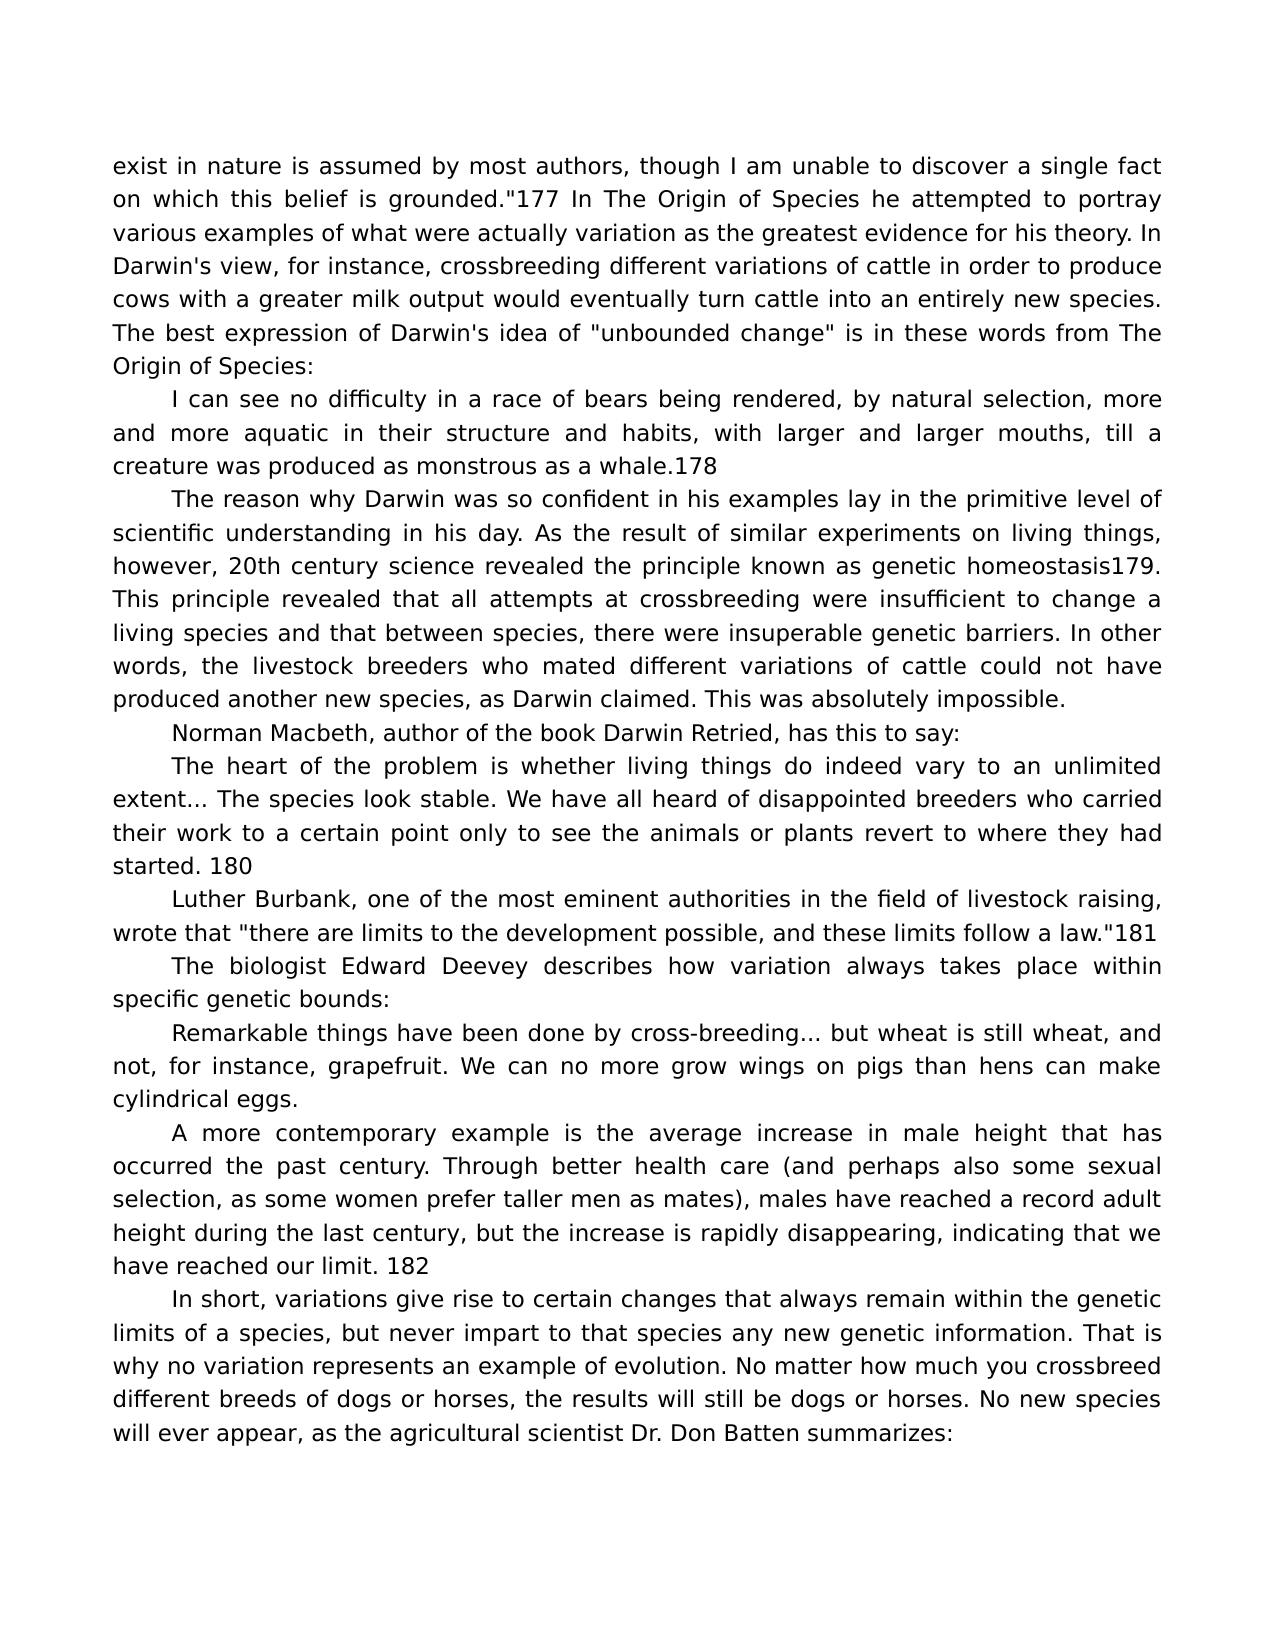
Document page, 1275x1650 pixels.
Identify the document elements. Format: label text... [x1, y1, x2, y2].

text exist in nature is assumed by most authors, though I am unable to discover a single fact on which this belief is grounded."177 In The Origin of Species he attempted to portray various examples of what were actually variation as the greatest evidence for his theory. In Darwin's view, for instance, crossbreeding different variations of cattle in order to produce cows with a greater milk output would eventually turn cattle into an entirely new species. The best expression of Darwin's idea of "unbounded change" is in these words from The Origin of Species: [112, 148, 1163, 381]
text The reason why Darwin was so confident in his examples lay in the primitive level of scientific understanding in his day. As the result of similar experiments on living things, however, 20th century science revealed the principle known as genetic homeostasis179. This principle revealed that all attempts at crossbreeding were insufficient to change a living species and that between species, there were insuperable genetic barriers. In other words, the livestock breeders who mated different variations of cattle could not have produced another new species, as Darwin claimed. This was absolutely impossible. [112, 481, 1163, 714]
text Remarkable things have been done by cross-breeding... but wheat is still wheat, and not, for instance, grapefruit. We can no more grow wings on pigs than hens can make cylindrical eggs. [112, 1014, 1163, 1114]
text Norman Macbeth, author of the book Darwin Retried, has this to say: [112, 714, 1163, 748]
text I can see no difficulty in a race of bears being rendered, by natural selection, more and more aquatic in their structure and habits, with larger and larger mouths, till a creature was produced as monstrous as a whale.178 [112, 381, 1163, 481]
text The heart of the problem is whether living things do indeed vary to an unlimited extent... The species look stable. We have all heard of disappointed breeders who carried their work to a certain point only to see the animals or plants revert to where they had started. 180 [112, 748, 1163, 881]
text The biologist Edward Deevey describes how variation always takes place within specific genetic bounds: [112, 948, 1163, 1014]
text A more contemporary example is the average increase in male height that has occurred the past century. Through better health care (and perhaps also some sexual selection, as some women prefer taller men as mates), males have reached a record adult height during the last century, but the increase is rapidly disappearing, indicating that we have reached our limit. 182 [112, 1114, 1163, 1281]
text Luther Burbank, one of the most eminent authorities in the field of livestock raising, wrote that "there are limits to the development possible, and these limits follow a law."181 [112, 881, 1163, 948]
text In short, variations give rise to certain changes that always remain within the genetic limits of a species, but never impart to that species any new genetic information. That is why no variation represents an example of evolution. No matter how much you crossbreed different breeds of dogs or horses, the results will still be dogs or horses. No new species will ever appear, as the agricultural scientist Dr. Don Batten summarizes: [112, 1281, 1163, 1448]
